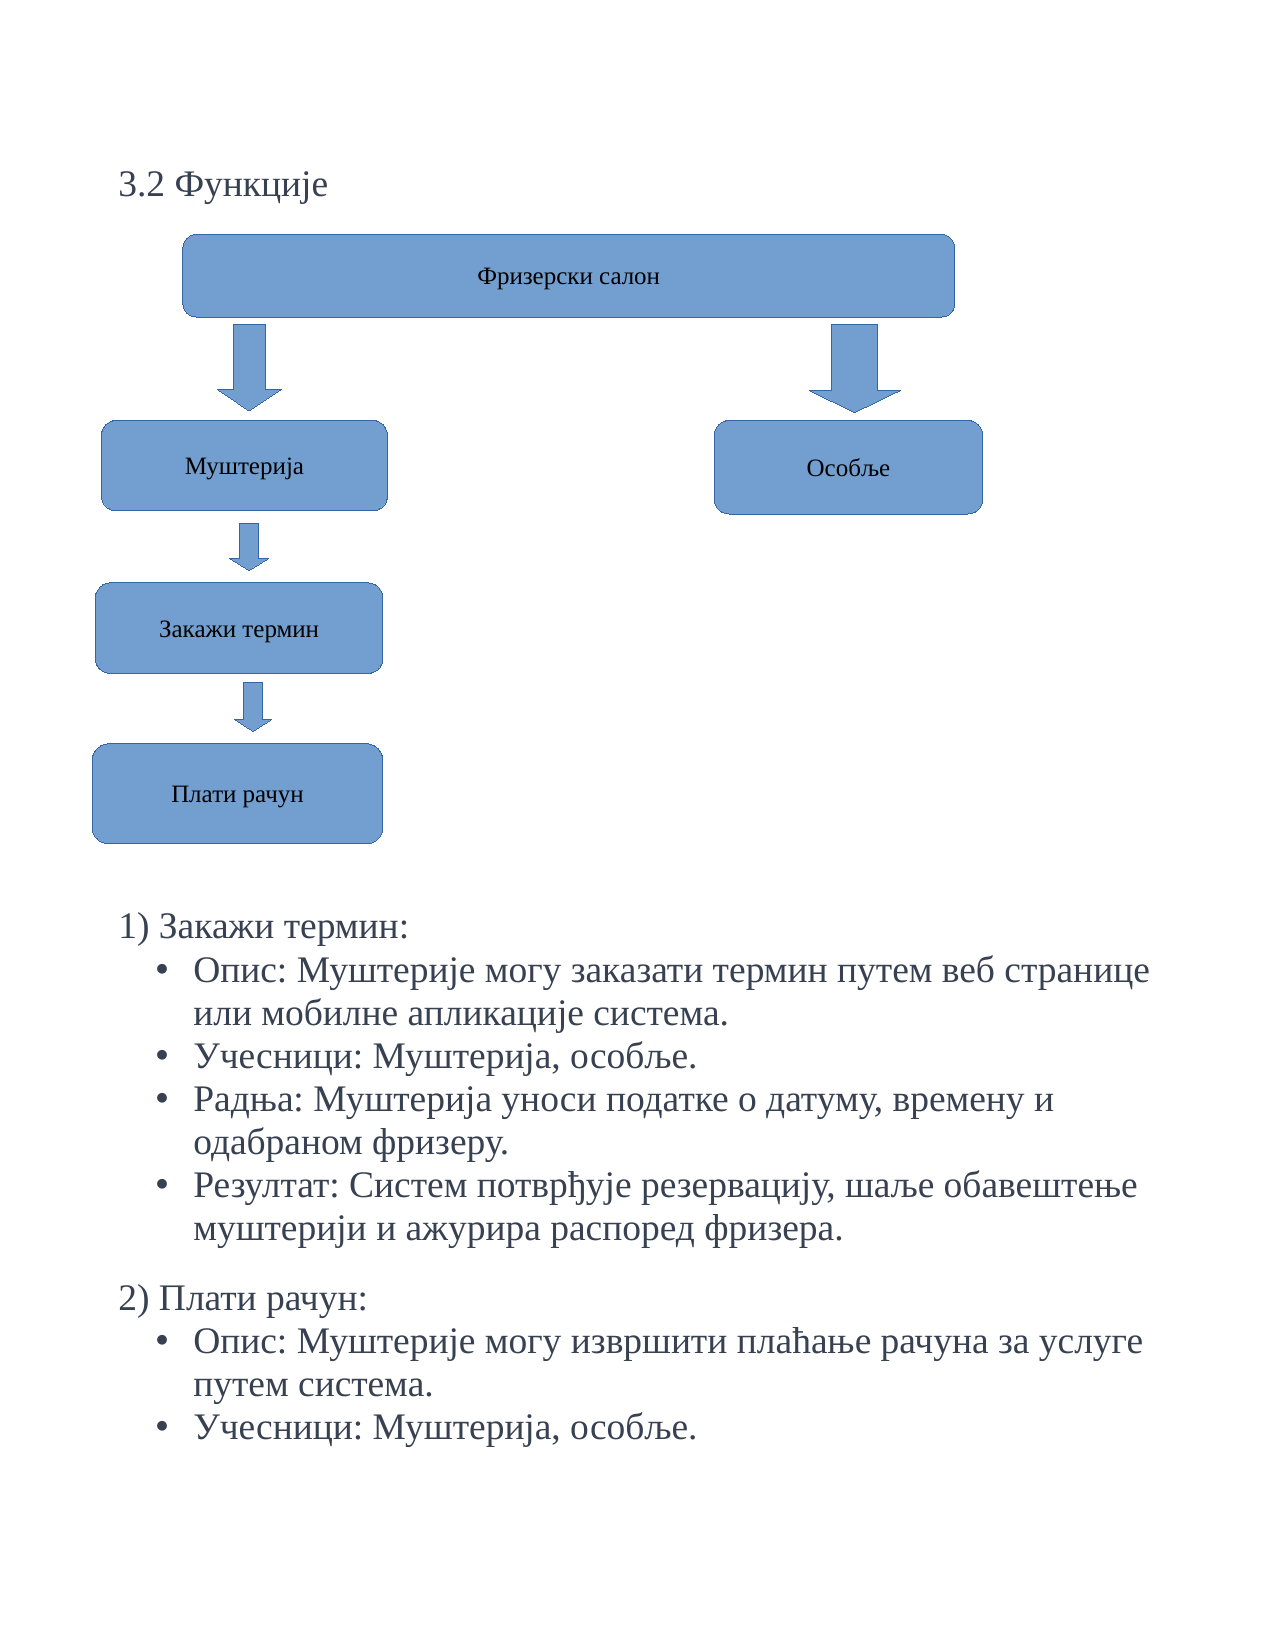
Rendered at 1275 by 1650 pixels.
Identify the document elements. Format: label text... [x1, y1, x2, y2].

list Радња: Муштерија уноси податке о датуму, времену и одабраном фризеру. [156, 1076, 1157, 1163]
text 3.2 Функције [118, 161, 1157, 204]
list Опис: Муштерије могу извршити плаћање рачуна за услуге путем система. [156, 1318, 1157, 1405]
list Резултат: Систем потврђује резервацију, шаље обавештење муштерији и ажурира распоред фризера. [156, 1163, 1157, 1249]
list Опис: Муштерије могу заказати термин путем веб странице или мобилне апликације система. [156, 947, 1157, 1033]
list Учесници: Муштерија, особље. [156, 1405, 1157, 1448]
text 1) Закажи термин: [118, 904, 1157, 947]
text 2) Плати рачун: [118, 1275, 1157, 1318]
list Учесници: Муштерија, особље. [156, 1033, 1157, 1076]
